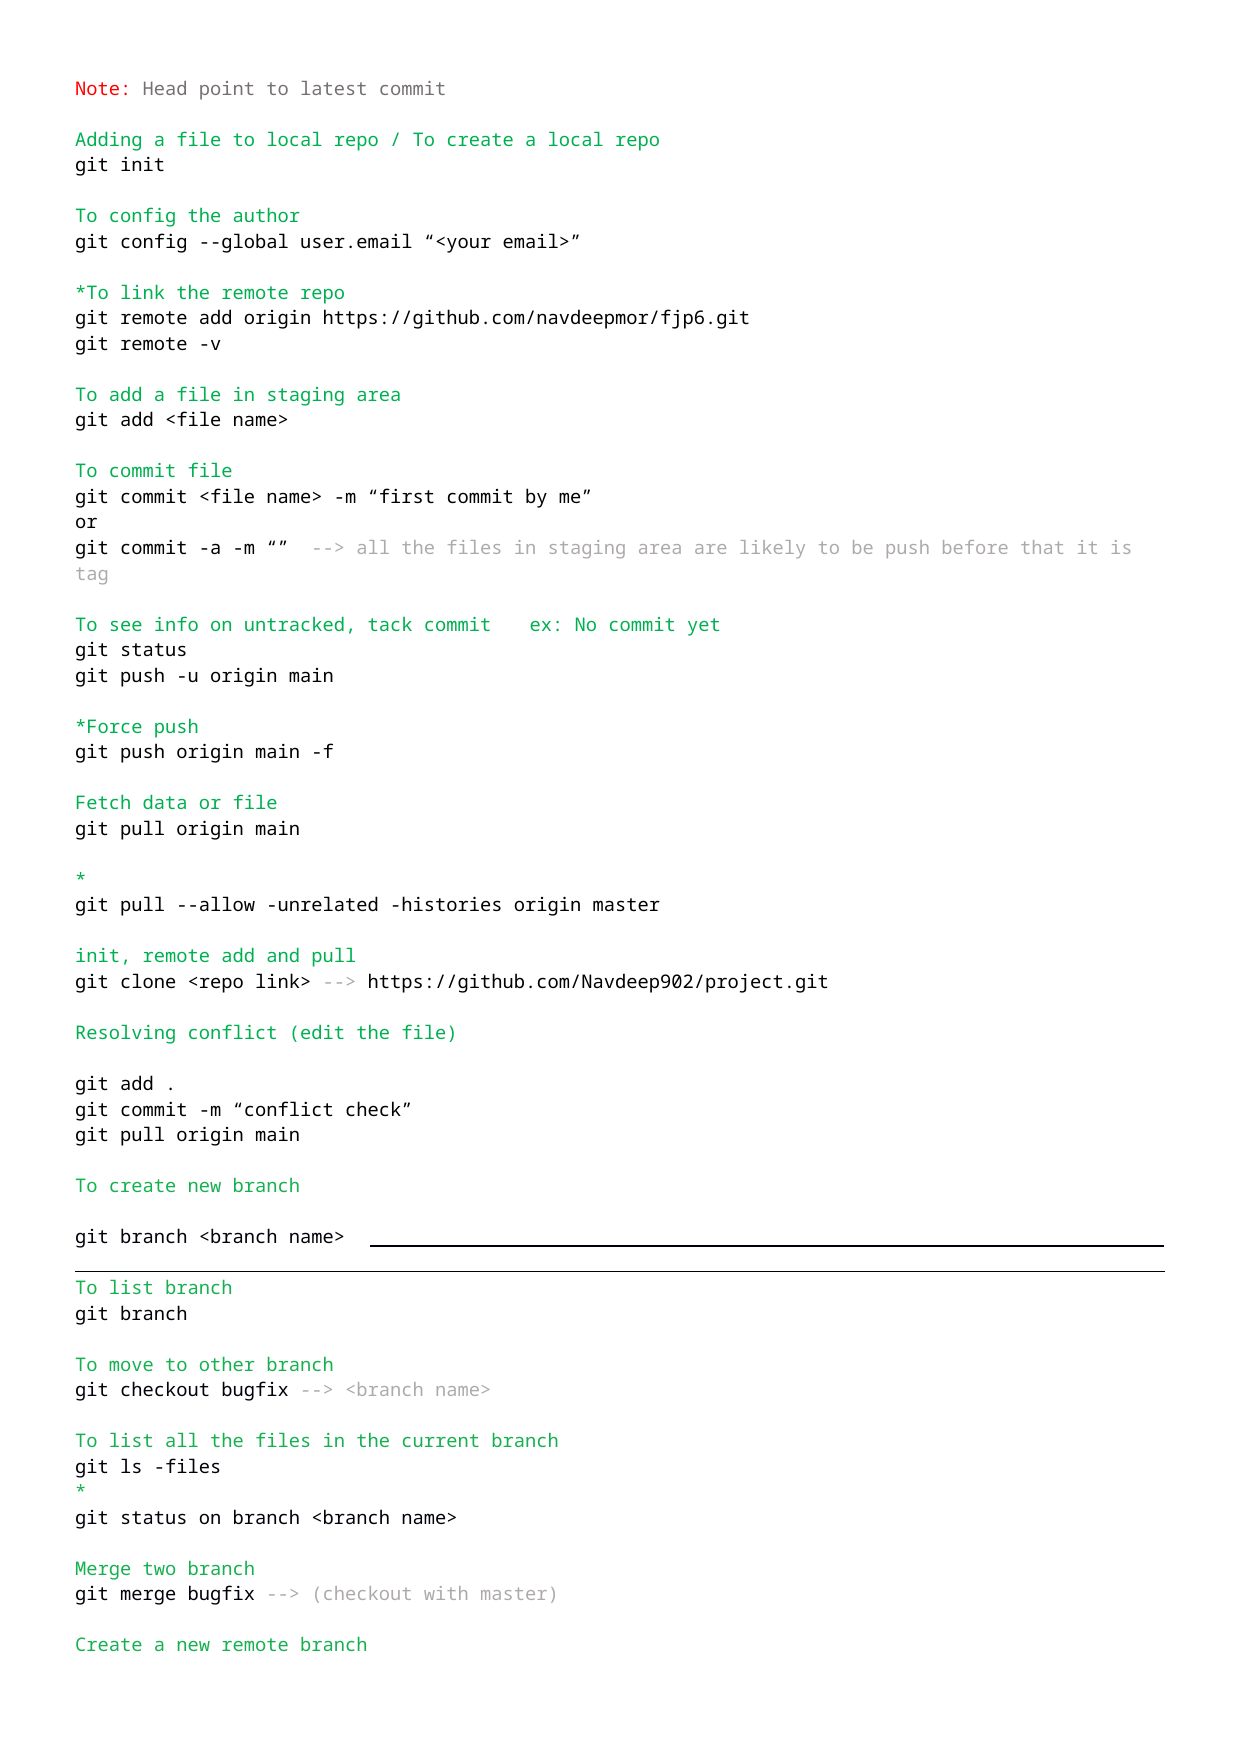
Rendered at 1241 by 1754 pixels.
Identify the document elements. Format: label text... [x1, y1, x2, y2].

text * git pull --allow -unrelated -histories origin master [75, 866, 1165, 943]
text To list branch [75, 1274, 1165, 1300]
text git add <file name> [75, 407, 1165, 432]
text To move to other branch [75, 1351, 1165, 1377]
text *Force push [75, 713, 1165, 738]
text git status [75, 636, 1165, 662]
text git remote add origin https://github.com/navdeepmor/fjp6.git [75, 305, 1165, 330]
text Fetch data or file [75, 789, 1165, 815]
text To list all the files in the current branch git ls -files [75, 1428, 1165, 1479]
text *To link the remote repo [75, 279, 1165, 305]
text To see info on untracked, tack commit ex: No commit yet [75, 611, 1165, 636]
text git pull origin main [75, 1121, 1165, 1147]
text To add a file in staging area [75, 381, 1165, 407]
text git commit -a -m “” --> all the files in staging area are likely to be push before that it is tag [75, 534, 1165, 585]
text git config --global user.email “<your email>” [75, 228, 1165, 279]
text To create new branch [75, 1172, 1165, 1223]
text git commit -m “conflict check” [75, 1096, 1165, 1121]
text To commit file [75, 458, 1165, 483]
text Merge two branch [75, 1555, 1165, 1581]
text git push -u origin main [75, 662, 1165, 687]
text init, remote add and pull [75, 943, 1165, 968]
text Resolving conflict (edit the file) [75, 1019, 1165, 1070]
text git branch <branch name> [75, 1223, 1165, 1271]
text git clone <repo link> --> https://github.com/Navdeep902/project.git [75, 968, 1165, 994]
text Note: Head point to latest commit [75, 75, 1165, 101]
text git merge bugfix --> (checkout with master) [75, 1581, 1165, 1606]
text * [75, 1479, 1165, 1504]
text git branch [75, 1300, 1165, 1326]
text Create a new remote branch [75, 1632, 1165, 1657]
text git pull origin main [75, 815, 1165, 866]
text git remote -v [75, 330, 1165, 356]
text To config the author [75, 203, 1165, 228]
text git checkout bugfix --> <branch name> [75, 1377, 1165, 1402]
text git status on branch <branch name> [75, 1504, 1165, 1530]
text git commit <file name> -m “first commit by me” or [75, 483, 1165, 534]
text git add . [75, 1070, 1165, 1096]
text Adding a file to local repo / To create a local repo git init [75, 126, 1165, 177]
text git push origin main -f [75, 738, 1165, 764]
